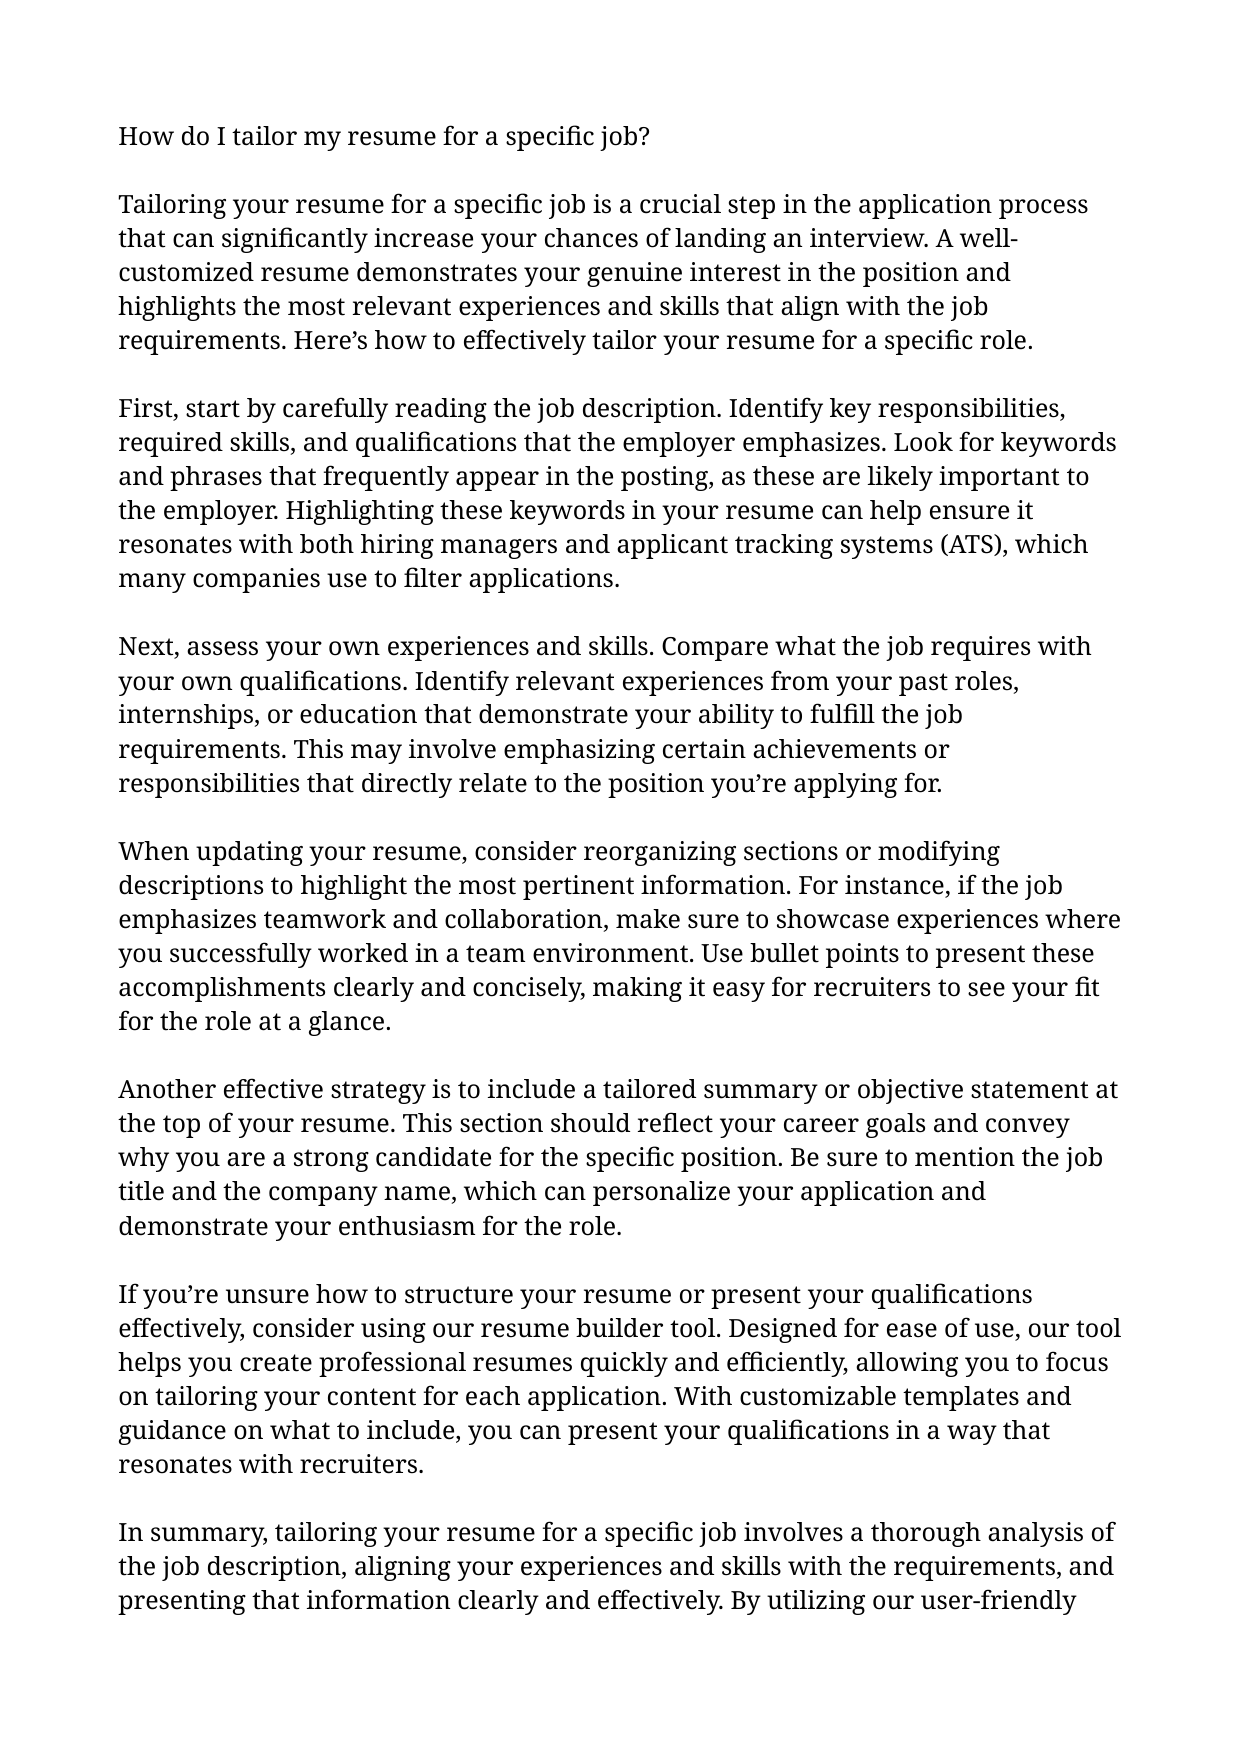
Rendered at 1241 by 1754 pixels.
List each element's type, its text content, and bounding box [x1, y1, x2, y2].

text If you’re unsure how to structure your resume or present your qualifications effectively, consider using our resume builder tool. Designed for ease of use, our tool helps you create professional resumes quickly and efficiently, allowing you to focus on tailoring your content for each application. With customizable templates and guidance on what to include, you can present your qualifications in a way that resonates with recruiters. [118, 1276, 1122, 1481]
text When updating your resume, consider reorganizing sections or modifying descriptions to highlight the most pertinent information. For instance, if the job emphasizes teamwork and collaboration, make sure to showcase experiences where you successfully worked in a team environment. Use bullet points to present these accomplishments clearly and concisely, making it easy for recruiters to see your fit for the role at a glance. [118, 833, 1122, 1038]
text In summary, tailoring your resume for a specific job involves a thorough analysis of the job description, aligning your experiences and skills with the requirements, and presenting that information clearly and effectively. By utilizing our user-friendly [118, 1515, 1122, 1617]
text How do I tailor my resume for a specific job? [118, 118, 1122, 152]
text First, start by carefully reading the job description. Identify key responsibilities, required skills, and qualifications that the employer emphasizes. Look for keywords and phrases that frequently appear in the posting, as these are likely important to the employer. Highlighting these keywords in your resume can help ensure it resonates with both hiring managers and applicant tracking systems (ATS), which many companies use to filter applications. [118, 391, 1122, 595]
text Next, assess your own experiences and skills. Compare what the job requires with your own qualifications. Identify relevant experiences from your past roles, internships, or education that demonstrate your ability to fulfill the job requirements. This may involve emphasizing certain achievements or responsibilities that directly relate to the position you’re applying for. [118, 629, 1122, 799]
text Another effective strategy is to include a tailored summary or objective statement at the top of your resume. This section should reflect your career goals and convey why you are a strong candidate for the specific position. Be sure to mention the job title and the company name, which can personalize your application and demonstrate your enthusiasm for the role. [118, 1072, 1122, 1242]
text Tailoring your resume for a specific job is a crucial step in the application process that can significantly increase your chances of landing an interview. A well-customized resume demonstrates your genuine interest in the position and highlights the most relevant experiences and skills that align with the job requirements. Here’s how to effectively tailor your resume for a specific role. [118, 186, 1122, 357]
